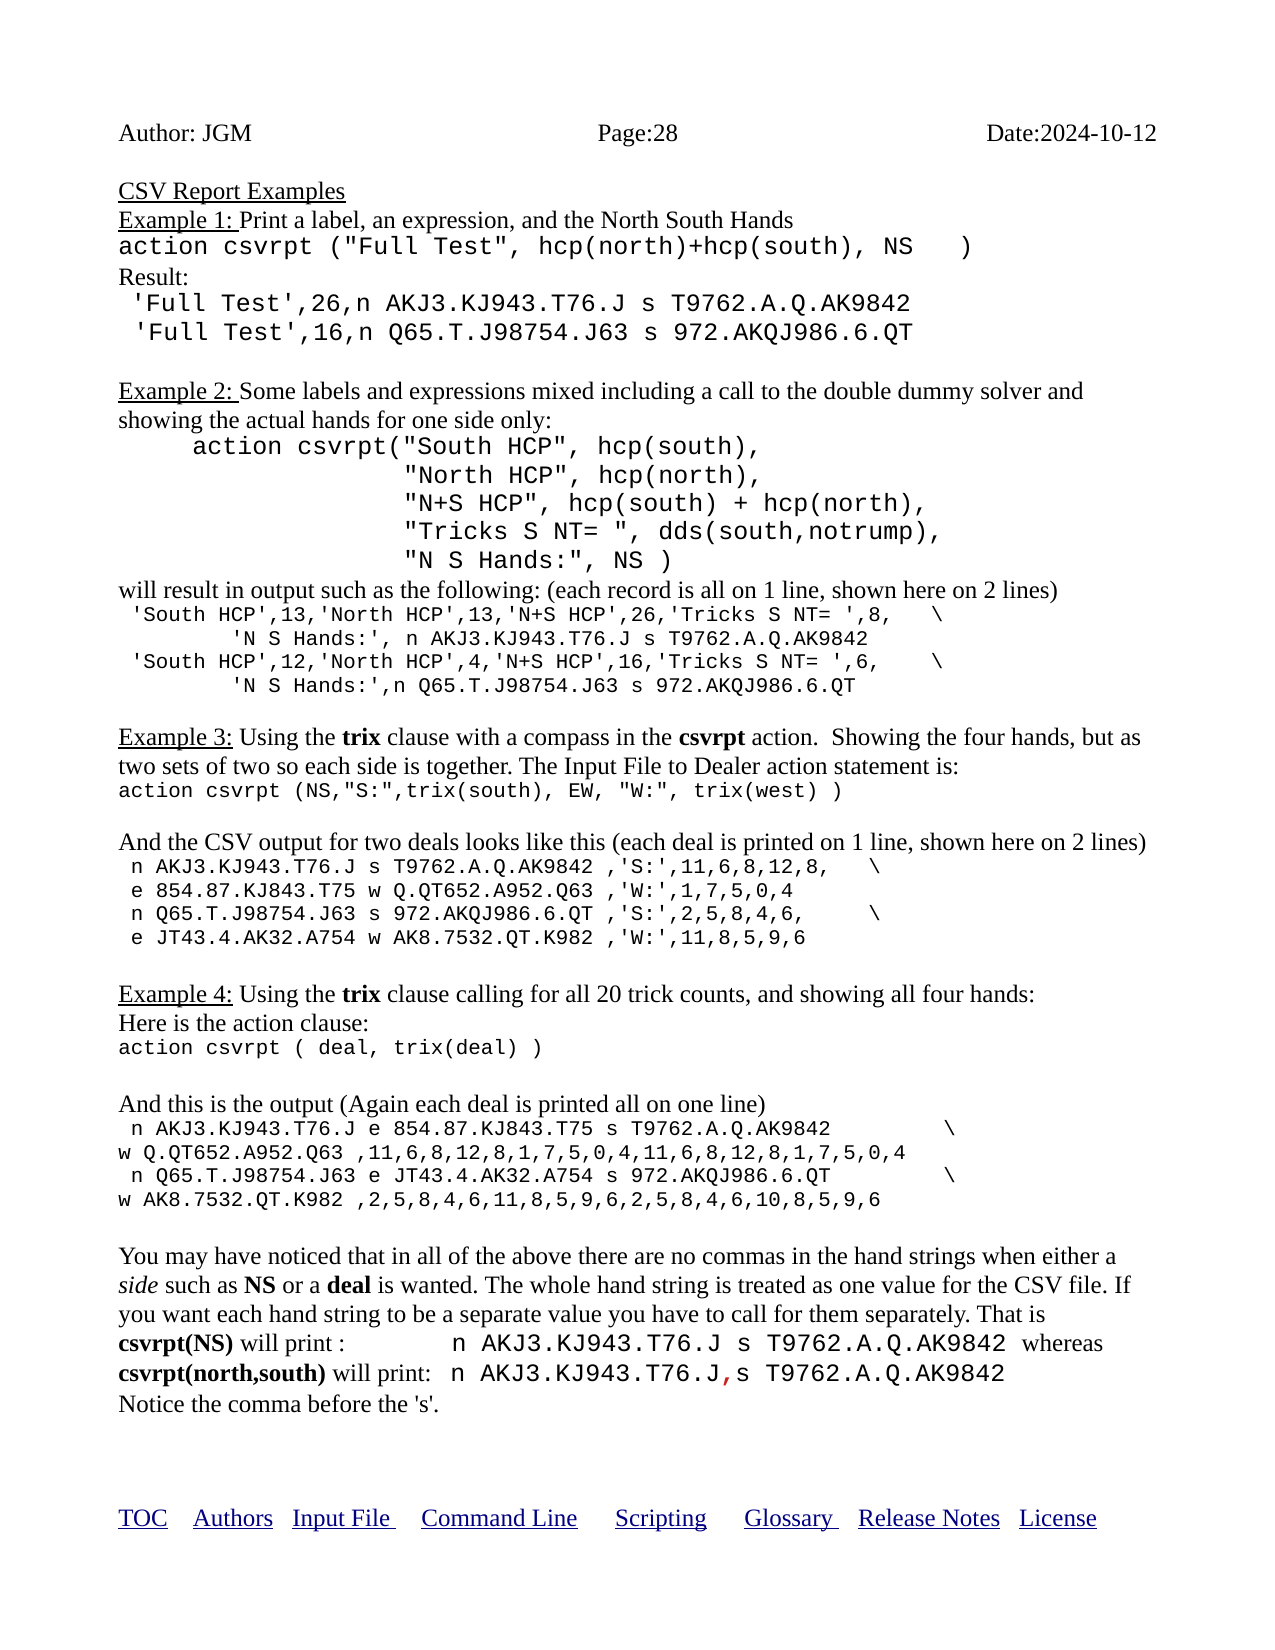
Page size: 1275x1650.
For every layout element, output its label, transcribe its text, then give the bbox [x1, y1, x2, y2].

text "N+S HCP", hcp(south) + hcp(north), [118, 491, 1157, 519]
text e JT43.4.AK32.A754 w AK8.7532.QT.K982 ,'W:',11,8,5,9,6 [118, 927, 1157, 951]
text action csvrpt ("Full Test", hcp(north)+hcp(south), NS ) [118, 234, 1157, 262]
text Example 1: Print a label, an expression, and the North South Hands [118, 205, 1157, 234]
text 'N S Hands:', n AKJ3.KJ943.T76.J s T9762.A.Q.AK9842 [118, 628, 1157, 652]
text 'Full Test',16,n Q65.T.J98754.J63 s 972.AKQJ986.6.QT [118, 319, 1157, 348]
text n AKJ3.KJ943.T76.J s T9762.A.Q.AK9842 ,'S:',11,6,8,12,8, \ [118, 856, 1157, 880]
text e 854.87.KJ843.T75 w Q.QT652.A952.Q63 ,'W:',1,7,5,0,4 [118, 880, 1157, 903]
text 'South HCP',13,'North HCP',13,'N+S HCP',26,'Tricks S NT= ',8, \ [118, 604, 1157, 628]
text Result: [118, 262, 1157, 291]
text CSV Report Examples [118, 176, 1157, 205]
text Notice the comma before the 's'. [118, 1389, 1157, 1418]
text And this is the output (Again each deal is printed all on one line) [118, 1089, 1157, 1118]
text Example 4: Using the trix clause calling for all 20 trick counts, and showing all four hands: [118, 979, 1157, 1008]
text w AK8.7532.QT.K982 ,2,5,8,4,6,11,8,5,9,6,2,5,8,4,6,10,8,5,9,6 [118, 1189, 1157, 1213]
text n Q65.T.J98754.J63 e JT43.4.AK32.A754 s 972.AKQJ986.6.QT \ [118, 1165, 1157, 1189]
text And the CSV output for two deals looks like this (each deal is printed on 1 line, shown here on 2 lines) [118, 827, 1157, 856]
text You may have noticed that in all of the above there are no commas in the hand strings when either a side such as NS or a deal is wanted. The whole hand string is treated as one value for the CSV file. If you want each hand string to be a separate value you have to call for them separately. That is csvrpt(NS) will print : n AKJ3.KJ943.T76.J s T9762.A.Q.AK9842 whereas csvrpt(north,south) will print: n AKJ3.KJ943.T76.J,s T9762.A.Q.AK9842 [118, 1241, 1157, 1389]
text "North HCP", hcp(north), [118, 462, 1157, 491]
text 'Full Test',26,n AKJ3.KJ943.T76.J s T9762.A.Q.AK9842 [118, 291, 1157, 319]
text Example 3: Using the trix clause with a compass in the csvrpt action. Showing the four hands, but as two sets of two so each side is together. The Input File to Dealer action statement is: [118, 722, 1157, 780]
text w Q.QT652.A952.Q63 ,11,6,8,12,8,1,7,5,0,4,11,6,8,12,8,1,7,5,0,4 [118, 1142, 1157, 1165]
text "Tricks S NT= ", dds(south,notrump), [118, 519, 1157, 547]
text Here is the action clause: [118, 1008, 1157, 1037]
text will result in output such as the following: (each record is all on 1 line, shown here on 2 lines) [118, 576, 1157, 604]
text action csvrpt("South HCP", hcp(south), [118, 434, 1157, 462]
text "N S Hands:", NS ) [118, 547, 1157, 576]
text n AKJ3.KJ943.T76.J e 854.87.KJ843.T75 s T9762.A.Q.AK9842 \ [118, 1118, 1157, 1142]
text n Q65.T.J98754.J63 s 972.AKQJ986.6.QT ,'S:',2,5,8,4,6, \ [118, 903, 1157, 927]
text action csvrpt (NS,"S:",trix(south), EW, "W:", trix(west) ) [118, 780, 1157, 804]
text 'South HCP',12,'North HCP',4,'N+S HCP',16,'Tricks S NT= ',6, \ [118, 652, 1157, 675]
text action csvrpt ( deal, trix(deal) ) [118, 1037, 1157, 1061]
text Example 2: Some labels and expressions mixed including a call to the double dummy solver and showing the actual hands for one side only: [118, 376, 1157, 434]
text 'N S Hands:',n Q65.T.J98754.J63 s 972.AKQJ986.6.QT [118, 675, 1157, 699]
